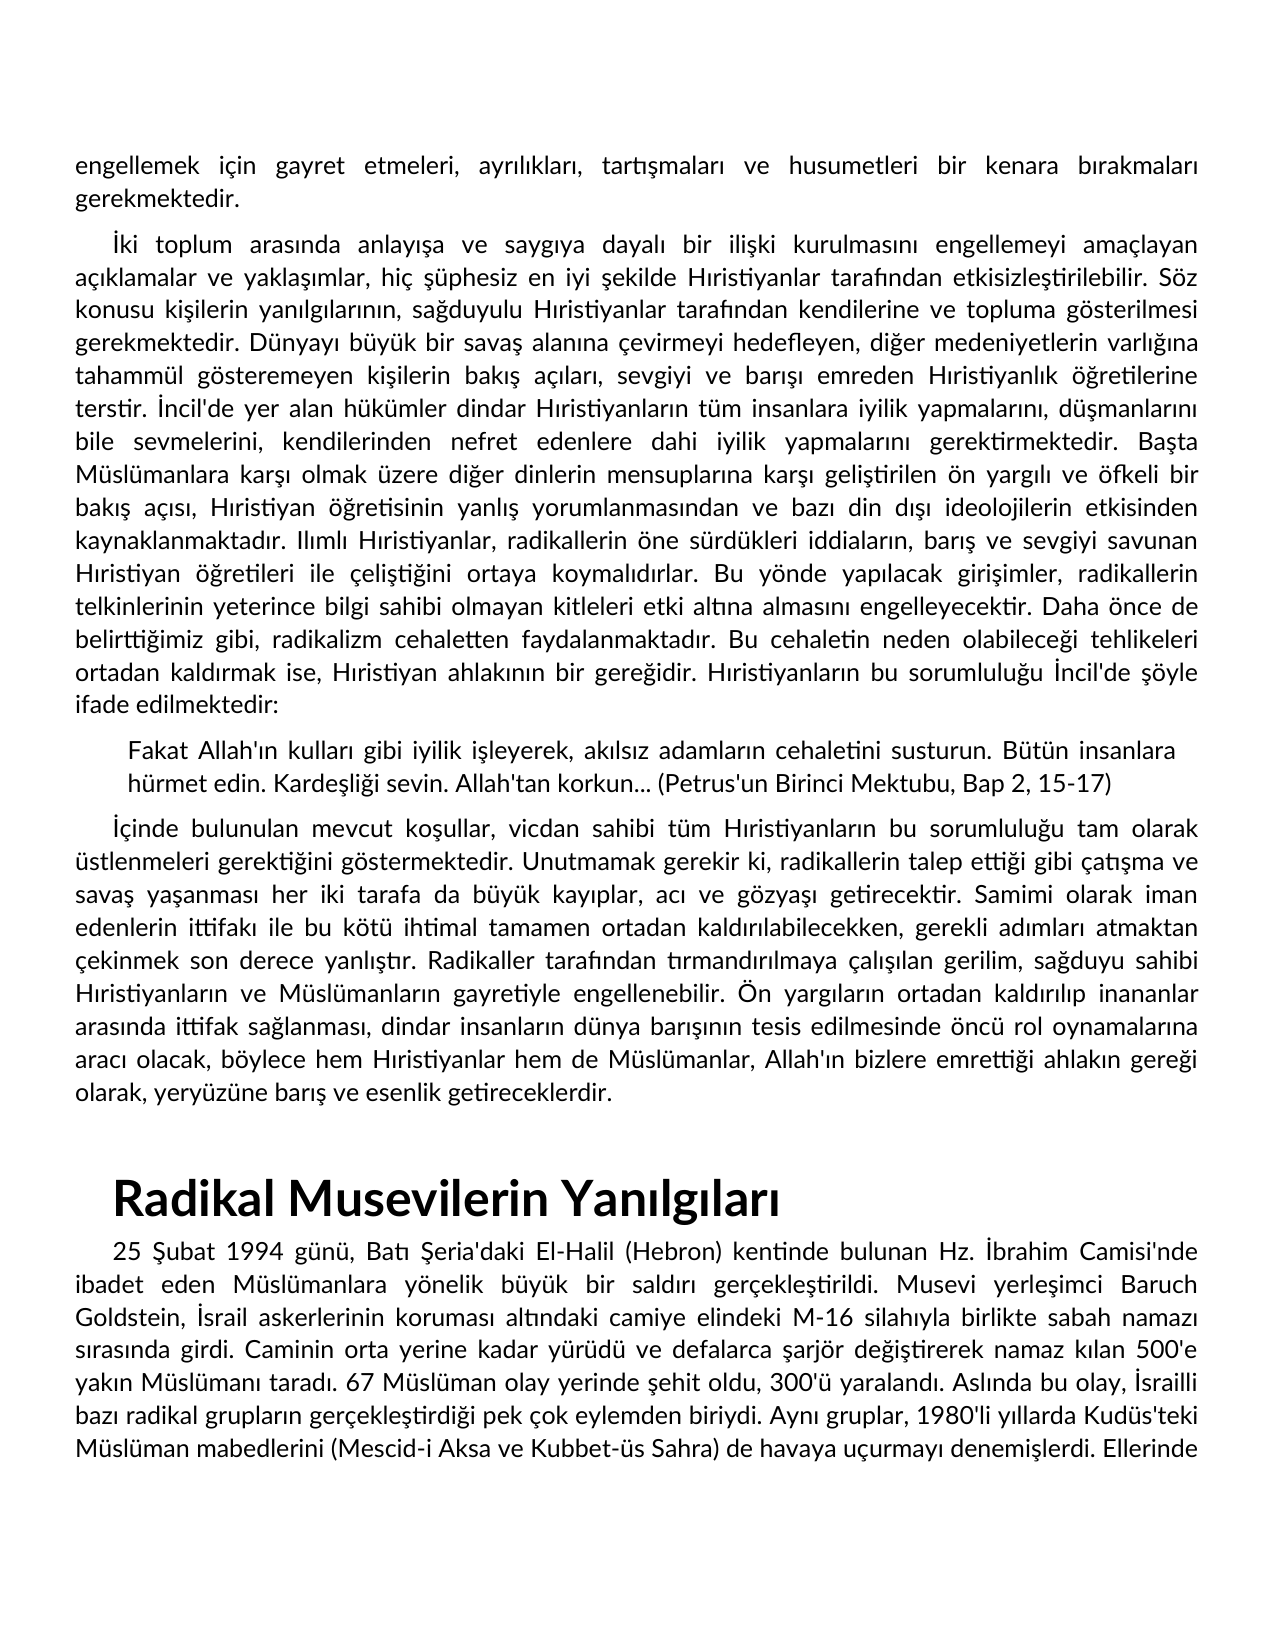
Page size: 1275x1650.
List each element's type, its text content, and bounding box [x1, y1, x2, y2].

text İki toplum arasında anlayışa ve saygıya dayalı bir ilişki kurulmasını engellemeyi amaçlayan açıklamalar ve yaklaşımlar, hiç şüphesiz en iyi şekilde Hıristiyanlar tarafından etkisizleştirilebilir. Söz konusu kişilerin yanılgılarının, sağduyulu Hıristiyanlar tarafından kendilerine ve topluma gösterilmesi gerekmektedir. Dünyayı büyük bir savaş alanına çevirmeyi hedefleyen, diğer medeniyetlerin varlığına tahammül gösteremeyen kişilerin bakış açıları, sevgiyi ve barışı emreden Hıristiyanlık öğretilerine terstir. İncil'de yer alan hükümler dindar Hıristiyanların tüm insanlara iyilik yapmalarını, düşmanlarını bile sevmelerini, kendilerinden nefret edenlere dahi iyilik yapmalarını gerektirmektedir. Başta Müslümanlara karşı olmak üzere diğer dinlerin mensuplarına karşı geliştirilen ön yargılı ve öfkeli bir bakış açısı, Hıristiyan öğretisinin yanlış yorumlanmasından ve bazı din dışı ideolojilerin etkisinden kaynaklanmaktadır. Ilımlı Hıristiyanlar, radikallerin öne sürdükleri iddiaların, barış ve sevgiyi savunan Hıristiyan öğretileri ile çeliştiğini ortaya koymalıdırlar. Bu yönde yapılacak girişimler, radikallerin telkinlerinin yeterince bilgi sahibi olmayan kitleleri etki altına almasını engelleyecektir. Daha önce de belirttiğimiz gibi, radikalizm cehaletten faydalanmaktadır. Bu cehaletin neden olabileceği tehlikeleri ortadan kaldırmak ise, Hıristiyan ahlakının bir gereğidir. Hıristiyanların bu sorumluluğu İncil'de şöyle ifade edilmektedir: [75, 228, 1200, 719]
text İçinde bulunulan mevcut koşullar, vicdan sahibi tüm Hıristiyanların bu sorumluluğu tam olarak üstlenmeleri gerektiğini göstermektedir. Unutmamak gerekir ki, radikallerin talep ettiği gibi çatışma ve savaş yaşanması her iki tarafa da büyük kayıplar, acı ve gözyaşı getirecektir. Samimi olarak iman edenlerin ittifakı ile bu kötü ihtimal tamamen ortadan kaldırılabilecekken, gerekli adımları atmaktan çekinmek son derece yanlıştır. Radikaller tarafından tırmandırılmaya çalışılan gerilim, sağduyu sahibi Hıristiyanların ve Müslümanların gayretiyle engellenebilir. Ön yargıların ortadan kaldırılıp inananlar arasında ittifak sağlanması, dindar insanların dünya barışının tesis edilmesinde öncü rol oynamalarına aracı olacak, böylece hem Hıristiyanlar hem de Müslümanlar, Allah'ın bizlere emrettiği ahlakın gereği olarak, yeryüzüne barış ve esenlik getireceklerdir. [75, 813, 1200, 1106]
subtitle Radikal Musevilerin Yanılgıları [112, 1167, 1200, 1227]
text 25 Şubat 1994 günü, Batı Şeria'daki El-Halil (Hebron) kentinde bulunan Hz. İbrahim Camisi'nde ibadet eden Müslümanlara yönelik büyük bir saldırı gerçekleştirildi. Musevi yerleşimci Baruch Goldstein, İsrail askerlerinin koruması altındaki camiye elindeki M-16 silahıyla birlikte sabah namazı sırasında girdi. Caminin orta yerine kadar yürüdü ve defalarca şarjör değiştirerek namaz kılan 500'e yakın Müslümanı taradı. 67 Müslüman olay yerinde şehit oldu, 300'ü yaralandı. Aslında bu olay, İsrailli bazı radikal grupların gerçekleştirdiği pek çok eylemden biriydi. Aynı gruplar, 1980'li yıllarda Kudüs'teki Müslüman mabedlerini (Mescid-i Aksa ve Kubbet-üs Sahra) de havaya uçurmayı denemişlerdi. Ellerinde [75, 1235, 1200, 1463]
text Fakat Allah'ın kulları gibi iyilik işleyerek, akılsız adamların cehaletini susturun. Bütün insanlara hürmet edin. Kardeşliği sevin. Allah'tan korkun... (Petrus'un Birinci Mektubu, Bap 2, 15-17) [127, 734, 1177, 797]
text engellemek için gayret etmeleri, ayrılıkları, tartışmaları ve husumetleri bir kenara bırakmaları gerekmektedir. [75, 150, 1200, 213]
